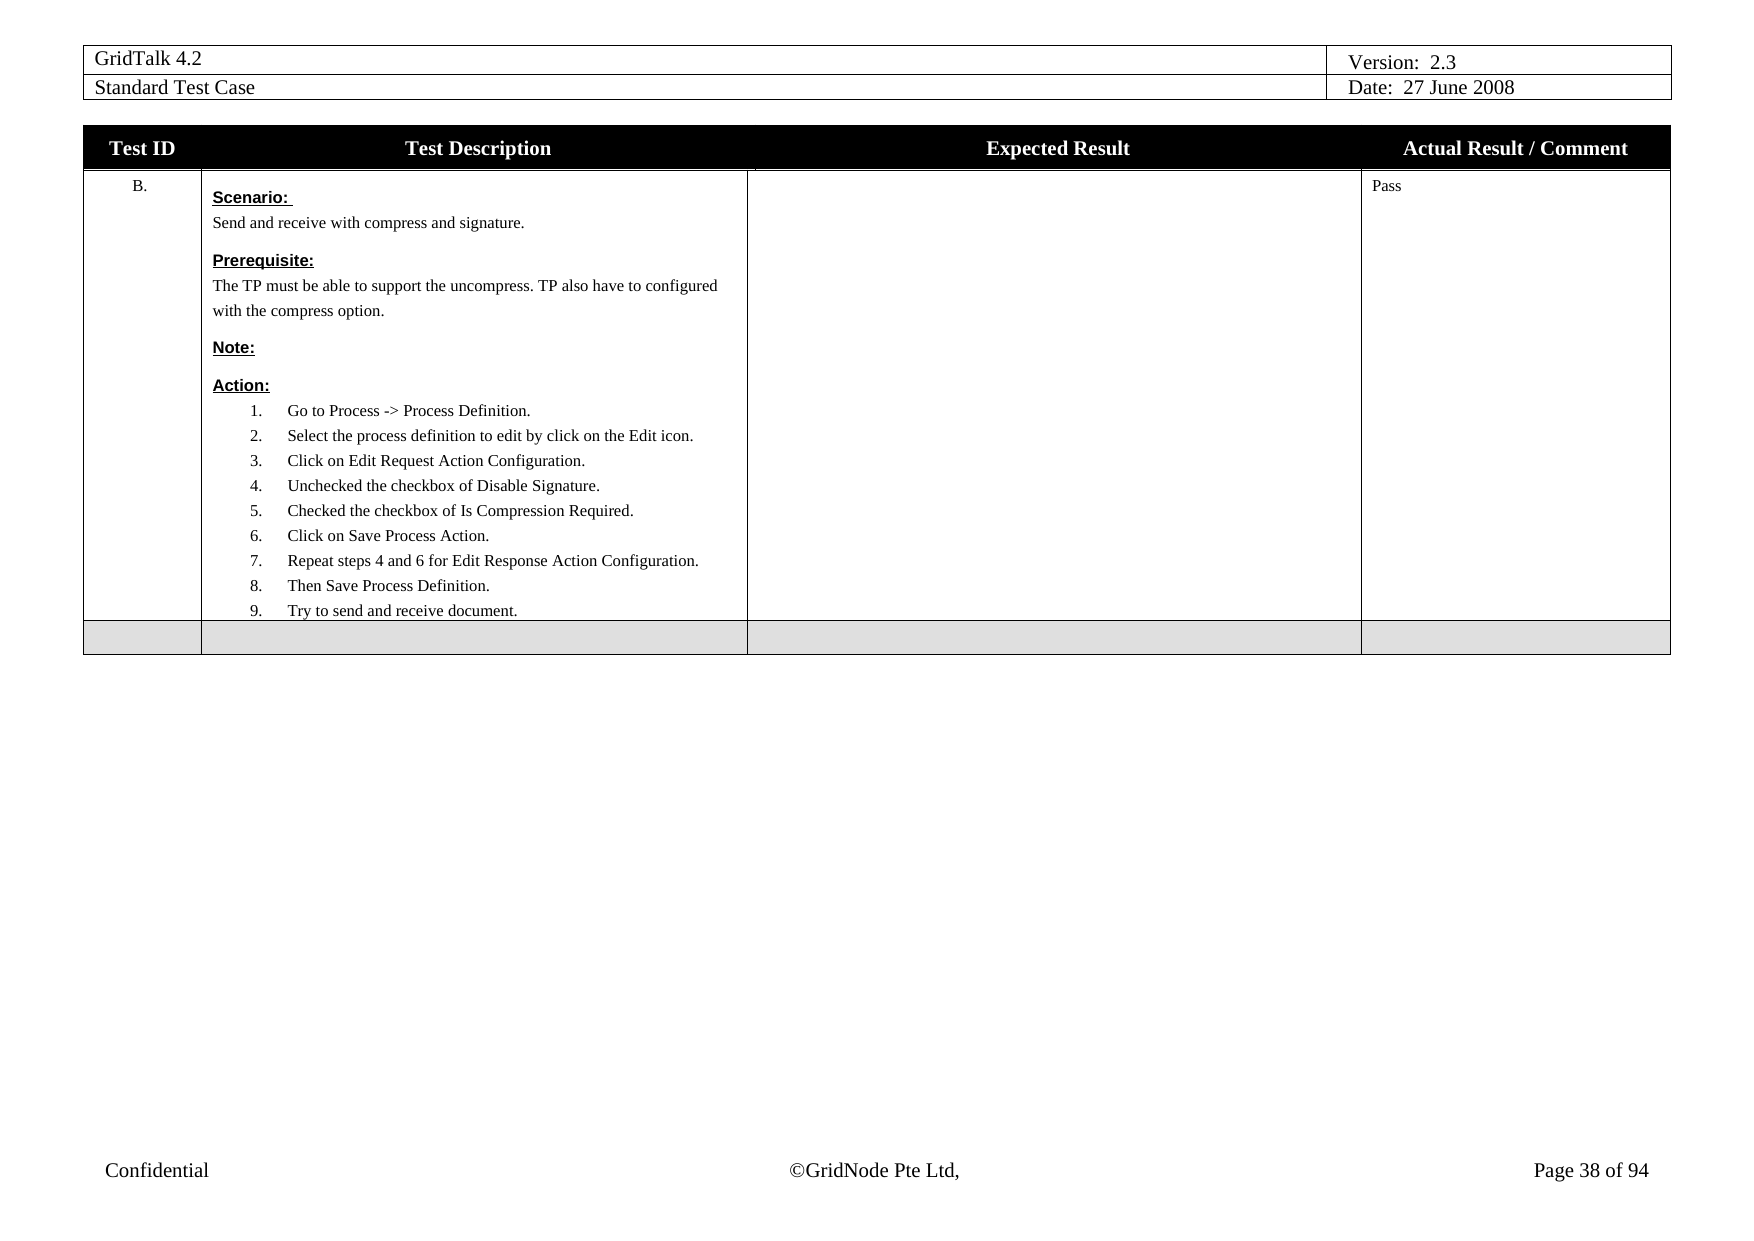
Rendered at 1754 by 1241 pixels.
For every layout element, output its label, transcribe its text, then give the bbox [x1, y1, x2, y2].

table_cell [748, 171, 1361, 394]
table_cell [84, 395, 201, 619]
table_cell Pass [1362, 171, 1670, 394]
table_header Expected Result [756, 125, 1361, 169]
table_cell Go to Process -> Process Definition. Select the process definition to edit by click on the Edit icon. Click on Edit Request Action Configuration. Unchecked the checkbox of Disable Signature. Checked the checkbox of Is Compression Required. Click on Save Process Action. Repeat steps 4 and 6 for Edit Response Action Configuration. Then Save Process Definition. Try to send and receive document. [202, 395, 747, 619]
table_cell Scenario: Send and receive with compress and signature. Prerequisite: The TP must be able to support the uncompress. TP also have to configured with the compress option. Note: Action: [202, 171, 747, 394]
table_header Test Description [202, 125, 755, 169]
table_cell [1362, 395, 1670, 619]
table_cell [748, 621, 1361, 654]
table_header Test ID [84, 125, 201, 169]
table_cell [84, 621, 201, 654]
table_header Actual Result / Comment [1362, 125, 1670, 169]
table_cell [202, 621, 747, 654]
table_cell [1362, 621, 1670, 654]
table_cell [748, 395, 1361, 619]
table_cell [84, 171, 201, 394]
